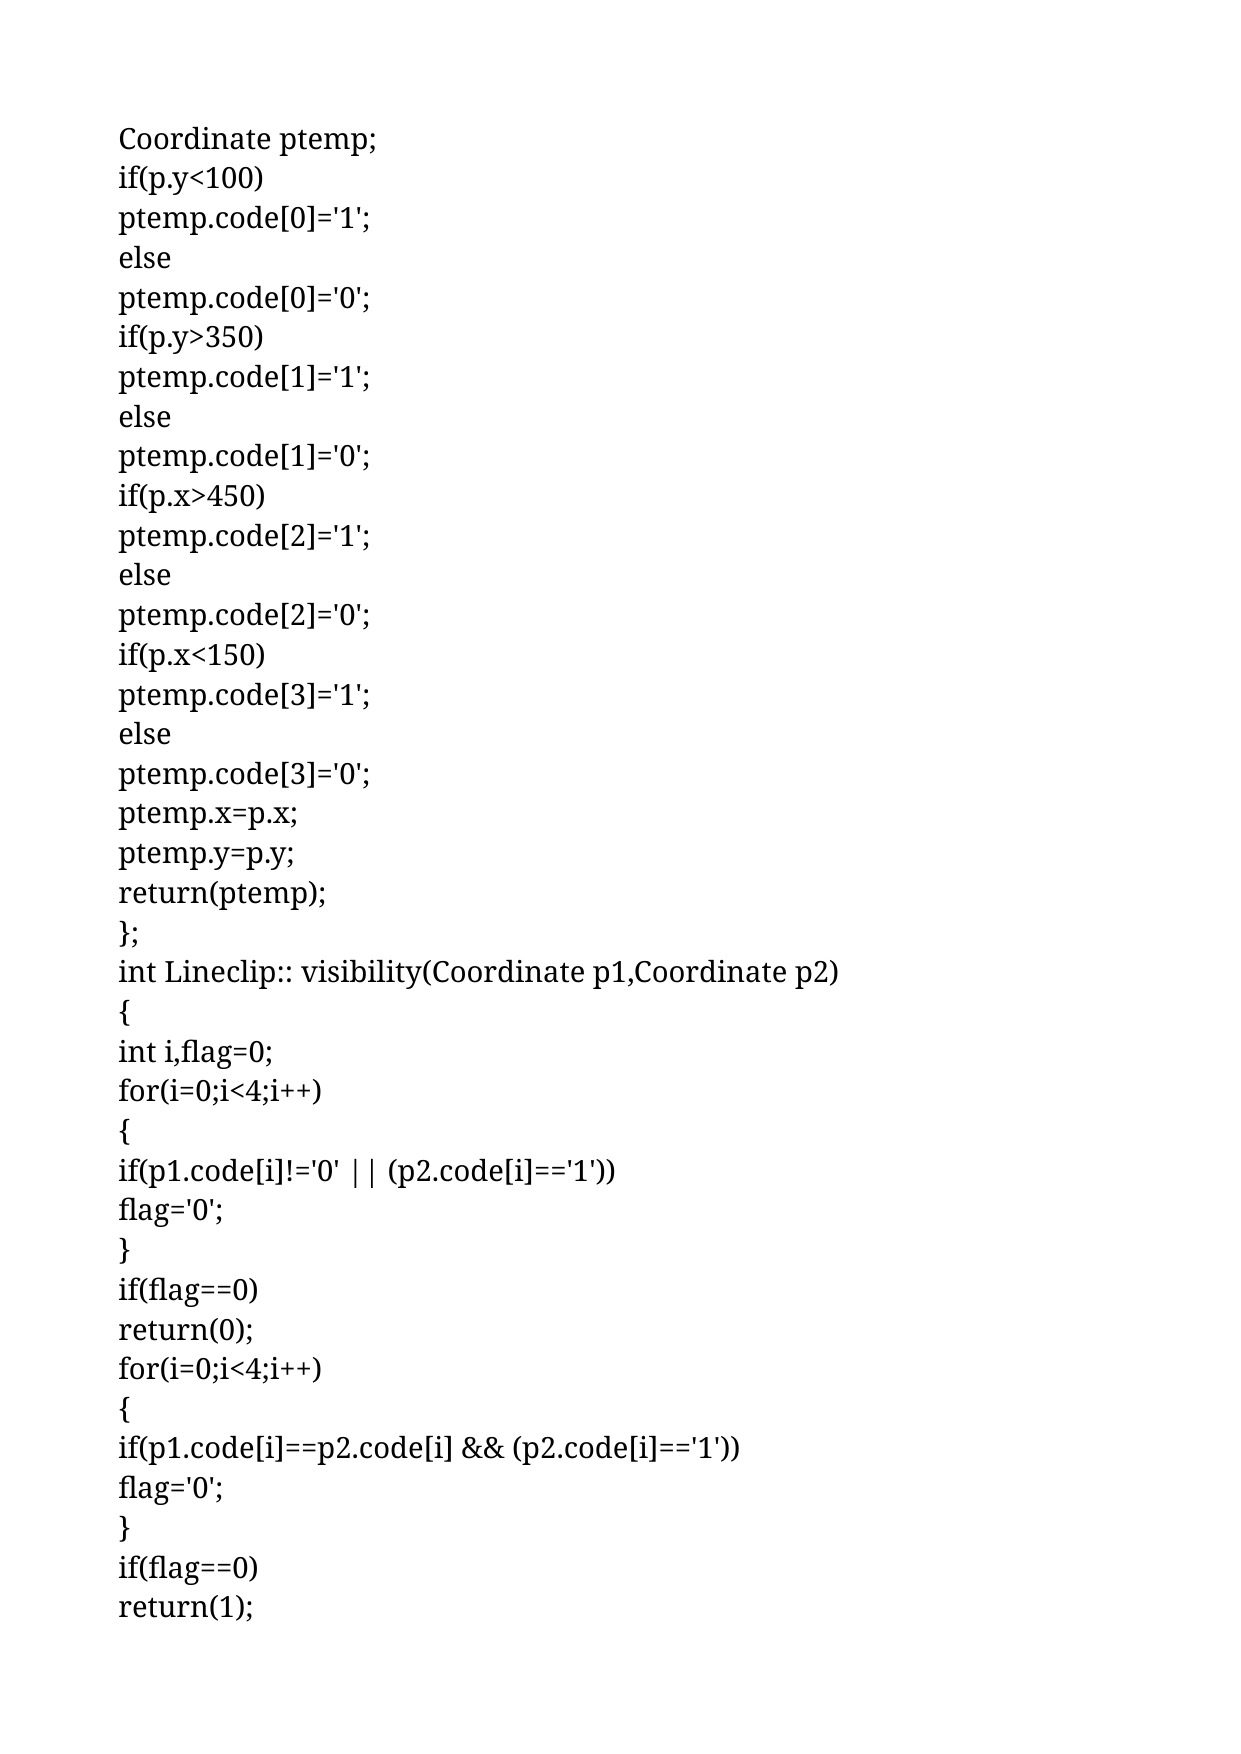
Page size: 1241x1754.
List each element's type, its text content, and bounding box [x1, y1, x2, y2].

text Coordinate ptemp; if(p.y<100) ptemp.code[0]='1'; else ptemp.code[0]='0'; [118, 118, 1122, 317]
text if(p.y>350) ptemp.code[1]='1'; else ptemp.code[1]='0'; if(p.x>450) ptemp.code[2]='1'; else ptemp.code[2]='0'; if(p.x<150) ptemp.code[3]='1'; else ptemp.code[3]='0'; ptemp.x=p.x; ptemp.y=p.y; return(ptemp); }; int Lineclip:: visibility(Coordinate p1,Coordinate p2) { int i,flag=0; for(i=0;i<4;i++) { if(p1.code[i]!='0' || (p2.code[i]=='1')) flag='0'; } if(flag==0) return(0); for(i=0;i<4;i++) { if(p1.code[i]==p2.code[i] && (p2.code[i]=='1')) flag='0'; } if(flag==0) return(1); [118, 317, 1122, 1626]
